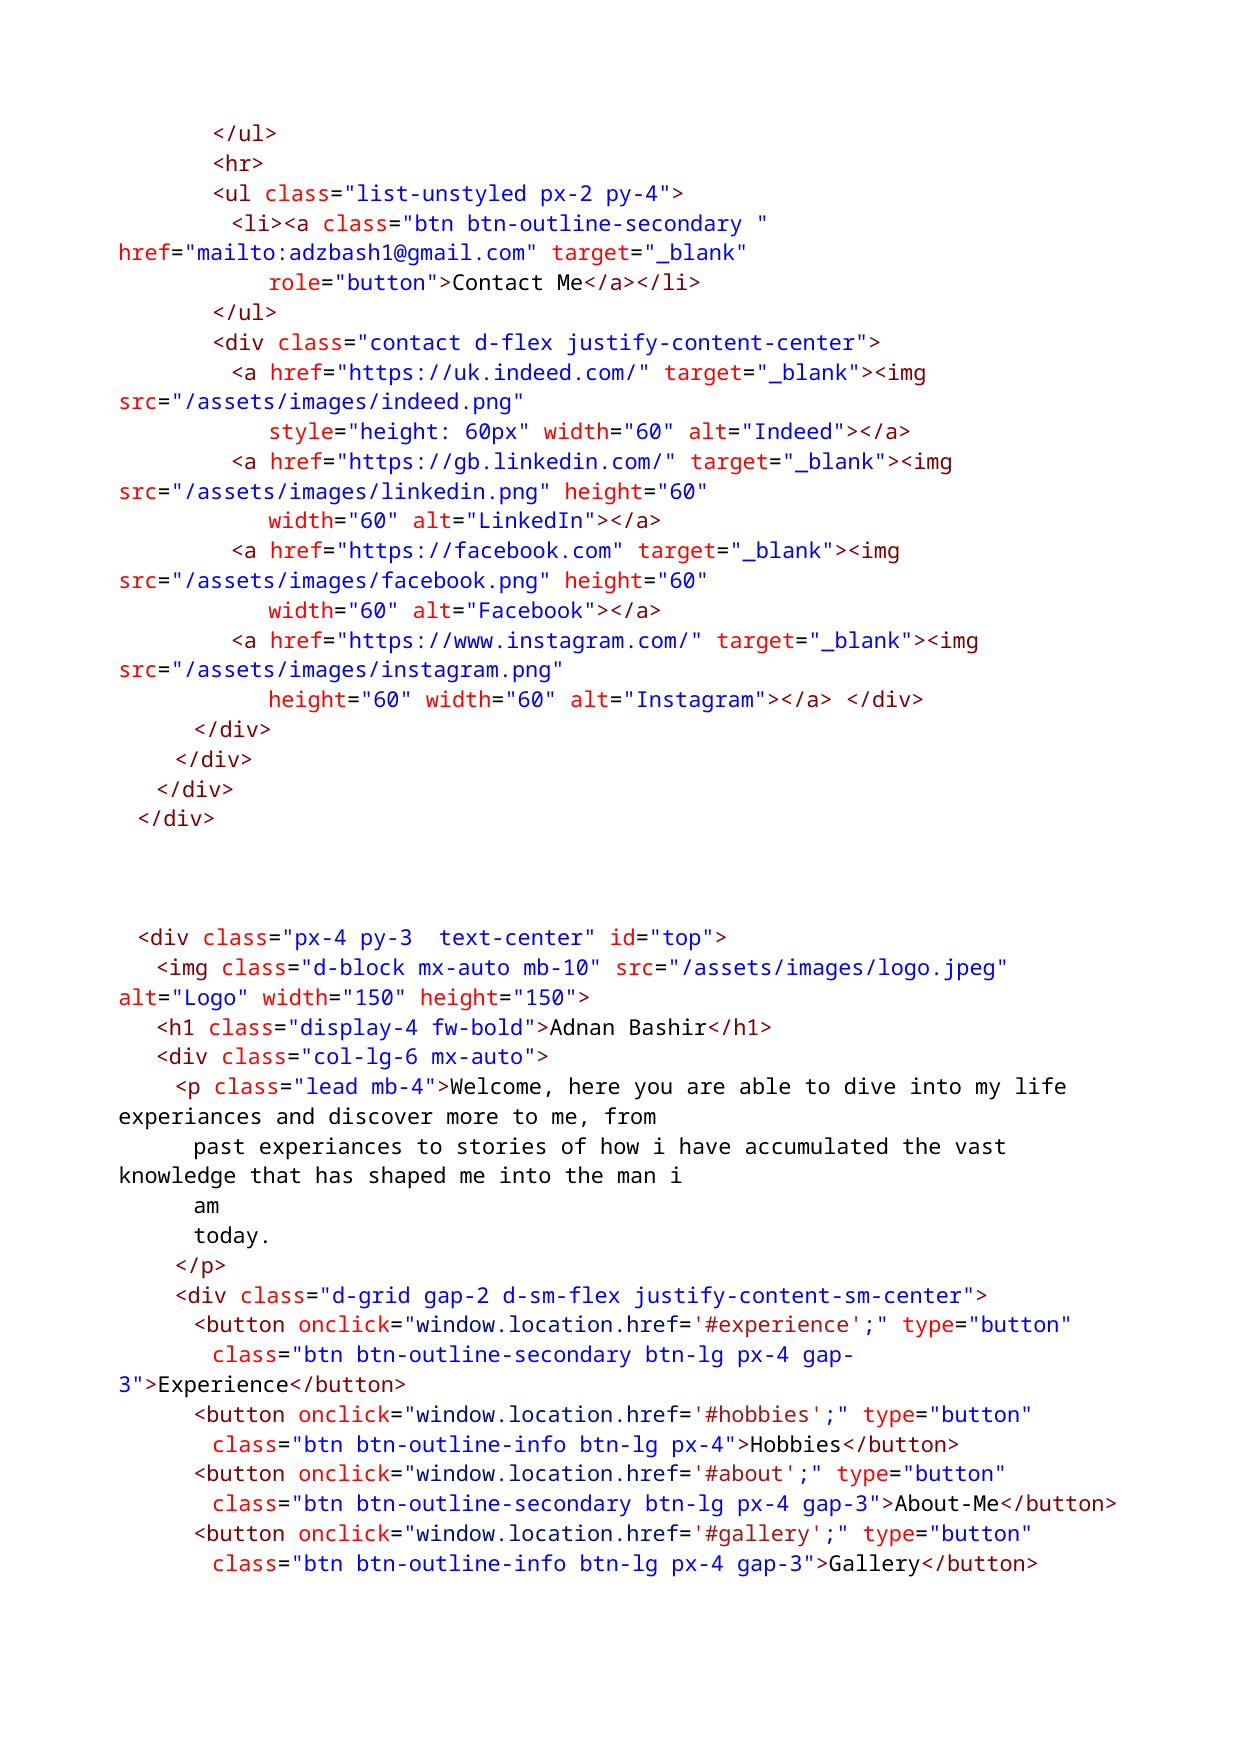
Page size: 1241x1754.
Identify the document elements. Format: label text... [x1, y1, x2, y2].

text <button onclick="window.location.href='#experience';" type="button" [118, 1309, 1122, 1339]
text <button onclick="window.location.href='#gallery';" type="button" [118, 1518, 1122, 1548]
text width="60" alt="Facebook"></a> [118, 595, 1122, 624]
text </ul> [118, 297, 1122, 327]
text class="btn btn-outline-secondary btn-lg px-4 gap-3">Experience</button> [118, 1339, 1122, 1399]
text <a href="https://www.instagram.com/" target="_blank"><img src="/assets/images/instagram.png" [118, 624, 1122, 684]
text <h1 class="display-4 fw-bold">Adnan Bashir</h1> [118, 1012, 1122, 1041]
text <a href="https://uk.indeed.com/" target="_blank"><img src="/assets/images/indeed.png" [118, 356, 1122, 416]
text </div> [118, 803, 1122, 833]
text height="60" width="60" alt="Instagram"></a> </div> [118, 684, 1122, 714]
text past experiances to stories of how i have accumulated the vast knowledge that has shaped me into the man i [118, 1131, 1122, 1190]
text <a href="https://facebook.com" target="_blank"><img src="/assets/images/facebook.png" height="60" [118, 535, 1122, 595]
text role="button">Contact Me</a></li> [118, 267, 1122, 297]
text class="btn btn-outline-info btn-lg px-4">Hobbies</button> [118, 1429, 1122, 1458]
text width="60" alt="LinkedIn"></a> [118, 505, 1122, 535]
text class="btn btn-outline-info btn-lg px-4 gap-3">Gallery</button> [118, 1548, 1122, 1578]
text <li><a class="btn btn-outline-secondary " href="mailto:adzbash1@gmail.com" target="_blank" [118, 207, 1122, 267]
text <div class="contact d-flex justify-content-center"> [118, 327, 1122, 356]
text </ul> [118, 118, 1122, 148]
text <div class="col-lg-6 mx-auto"> [118, 1041, 1122, 1071]
text <img class="d-block mx-auto mb-10" src="/assets/images/logo.jpeg" alt="Logo" width="150" height="150"> [118, 952, 1122, 1012]
text </div> [118, 773, 1122, 803]
text am [118, 1190, 1122, 1220]
text </div> [118, 714, 1122, 744]
text <button onclick="window.location.href='#about';" type="button" [118, 1458, 1122, 1488]
text <div class="d-grid gap-2 d-sm-flex justify-content-sm-center"> [118, 1280, 1122, 1309]
text </div> [118, 744, 1122, 773]
text today. [118, 1220, 1122, 1250]
text <ul class="list-unstyled px-2 py-4"> [118, 178, 1122, 207]
text style="height: 60px" width="60" alt="Indeed"></a> [118, 416, 1122, 446]
text </p> [118, 1250, 1122, 1280]
text <a href="https://gb.linkedin.com/" target="_blank"><img src="/assets/images/linkedin.png" height="60" [118, 446, 1122, 505]
text <p class="lead mb-4">Welcome, here you are able to dive into my life experiances and discover more to me, from [118, 1071, 1122, 1131]
text <button onclick="window.location.href='#hobbies';" type="button" [118, 1399, 1122, 1429]
text class="btn btn-outline-secondary btn-lg px-4 gap-3">About-Me</button> [118, 1488, 1122, 1518]
text <div class="px-4 py-3 text-center" id="top"> [118, 922, 1122, 952]
text <hr> [118, 148, 1122, 178]
